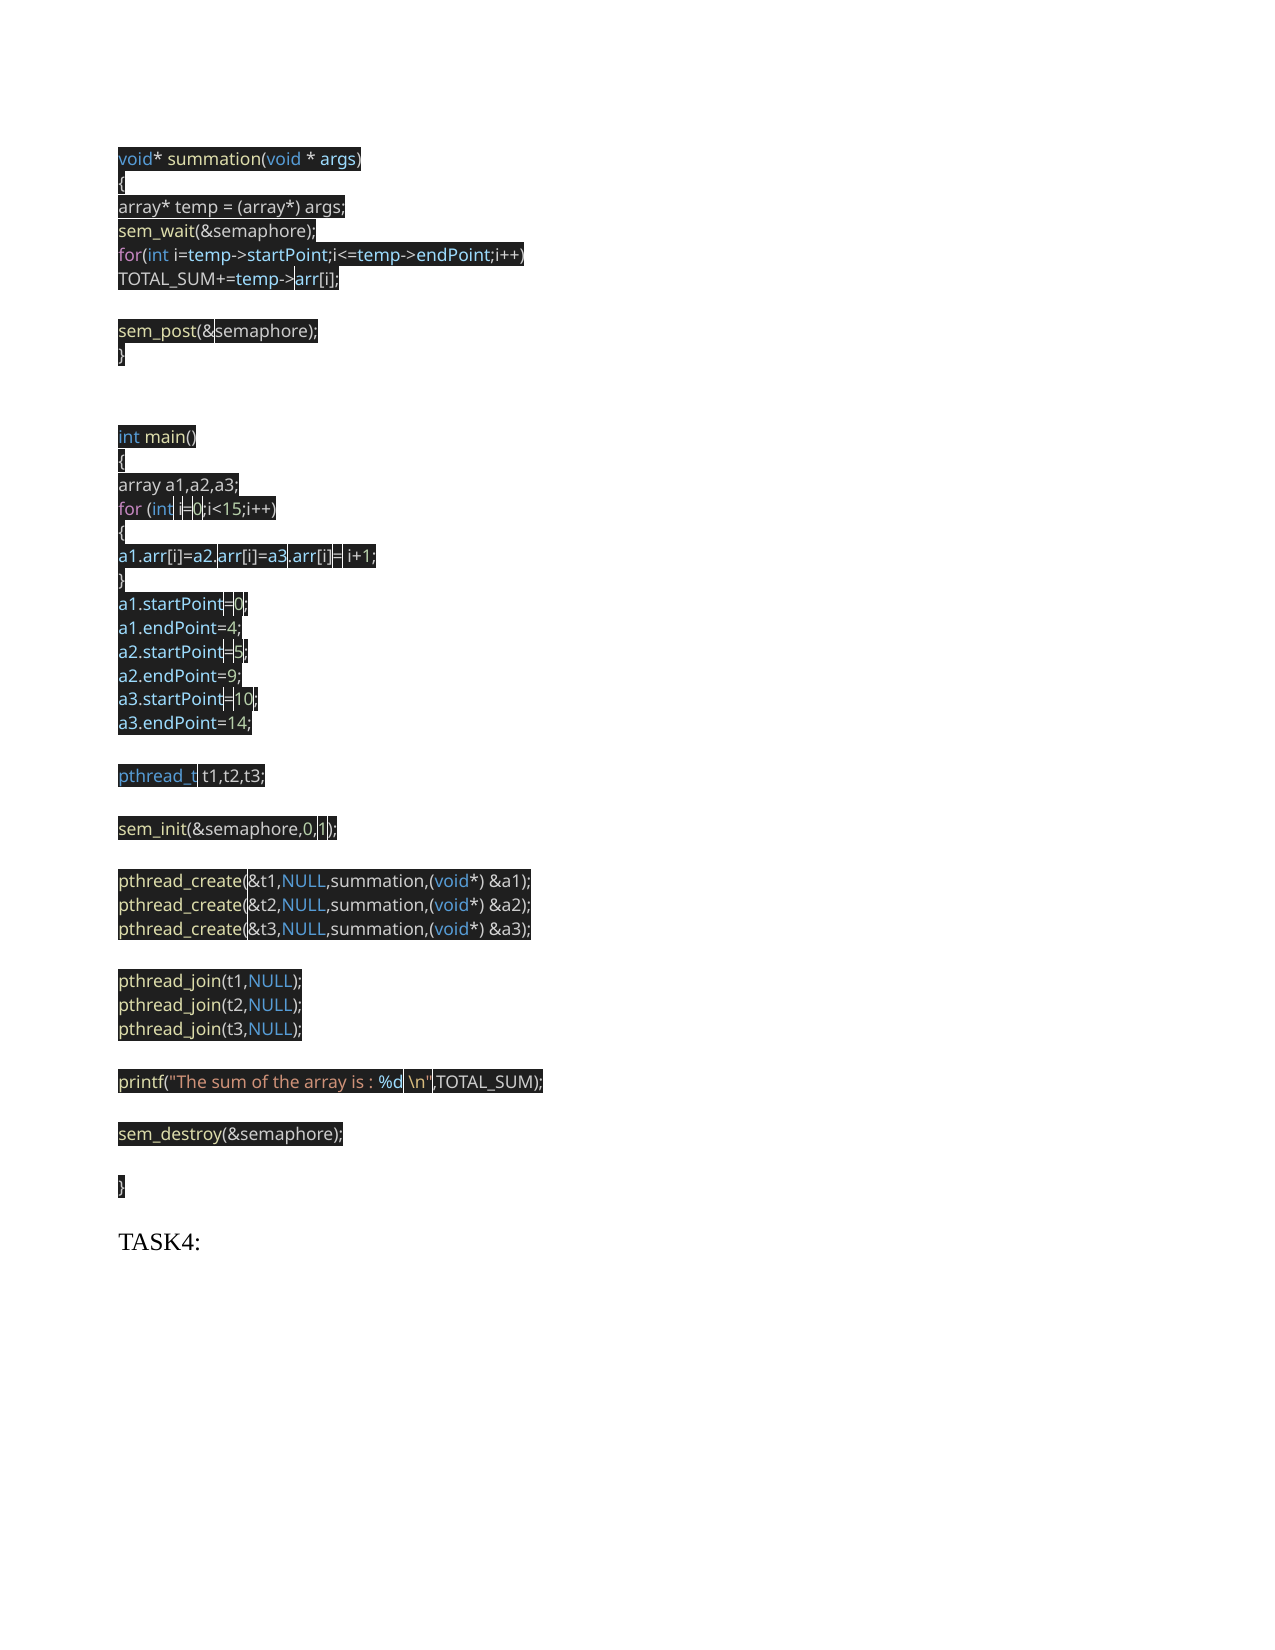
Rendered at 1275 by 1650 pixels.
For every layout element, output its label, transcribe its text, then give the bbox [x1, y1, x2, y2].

text void* summation(void * args) [118, 147, 1157, 171]
text pthread_create(&t2,NULL,summation,(void*) &a2); [118, 893, 1157, 916]
text a1.arr[i]=a2.arr[i]=a3.arr[i]= i+1; [118, 544, 1157, 568]
text } [118, 568, 1157, 592]
text pthread_join(t1,NULL); [118, 969, 1157, 993]
text a1.endPoint=4; [118, 616, 1157, 639]
text int main() [118, 425, 1157, 448]
text printf("The sum of the array is : %d \n",TOTAL_SUM); [118, 1069, 1157, 1093]
text for (int i=0;i<15;i++) [118, 496, 1157, 520]
text } [118, 1174, 1157, 1198]
text { [118, 520, 1157, 544]
text sem_init(&semaphore,0,1); [118, 816, 1157, 840]
text } [118, 343, 1157, 366]
text pthread_create(&t1,NULL,summation,(void*) &a1); [118, 869, 1157, 893]
text TASK4: [118, 1227, 1157, 1256]
text array* temp = (array*) args; [118, 194, 1157, 218]
text for(int i=temp->startPoint;i<=temp->endPoint;i++) [118, 242, 1157, 266]
text a2.startPoint=5; [118, 639, 1157, 663]
text pthread_join(t2,NULL); [118, 993, 1157, 1017]
text a3.endPoint=14; [118, 711, 1157, 735]
text { [118, 448, 1157, 472]
text sem_post(&semaphore); [118, 319, 1157, 343]
text TOTAL_SUM+=temp->arr[i]; [118, 266, 1157, 290]
text pthread_join(t3,NULL); [118, 1017, 1157, 1041]
text sem_destroy(&semaphore); [118, 1122, 1157, 1146]
text pthread_t t1,t2,t3; [118, 763, 1157, 787]
text a1.startPoint=0; [118, 592, 1157, 616]
text a2.endPoint=9; [118, 663, 1157, 687]
text array a1,a2,a3; [118, 472, 1157, 496]
text sem_wait(&semaphore); [118, 218, 1157, 242]
text a3.startPoint=10; [118, 687, 1157, 711]
text pthread_create(&t3,NULL,summation,(void*) &a3); [118, 916, 1157, 940]
text { [118, 171, 1157, 194]
